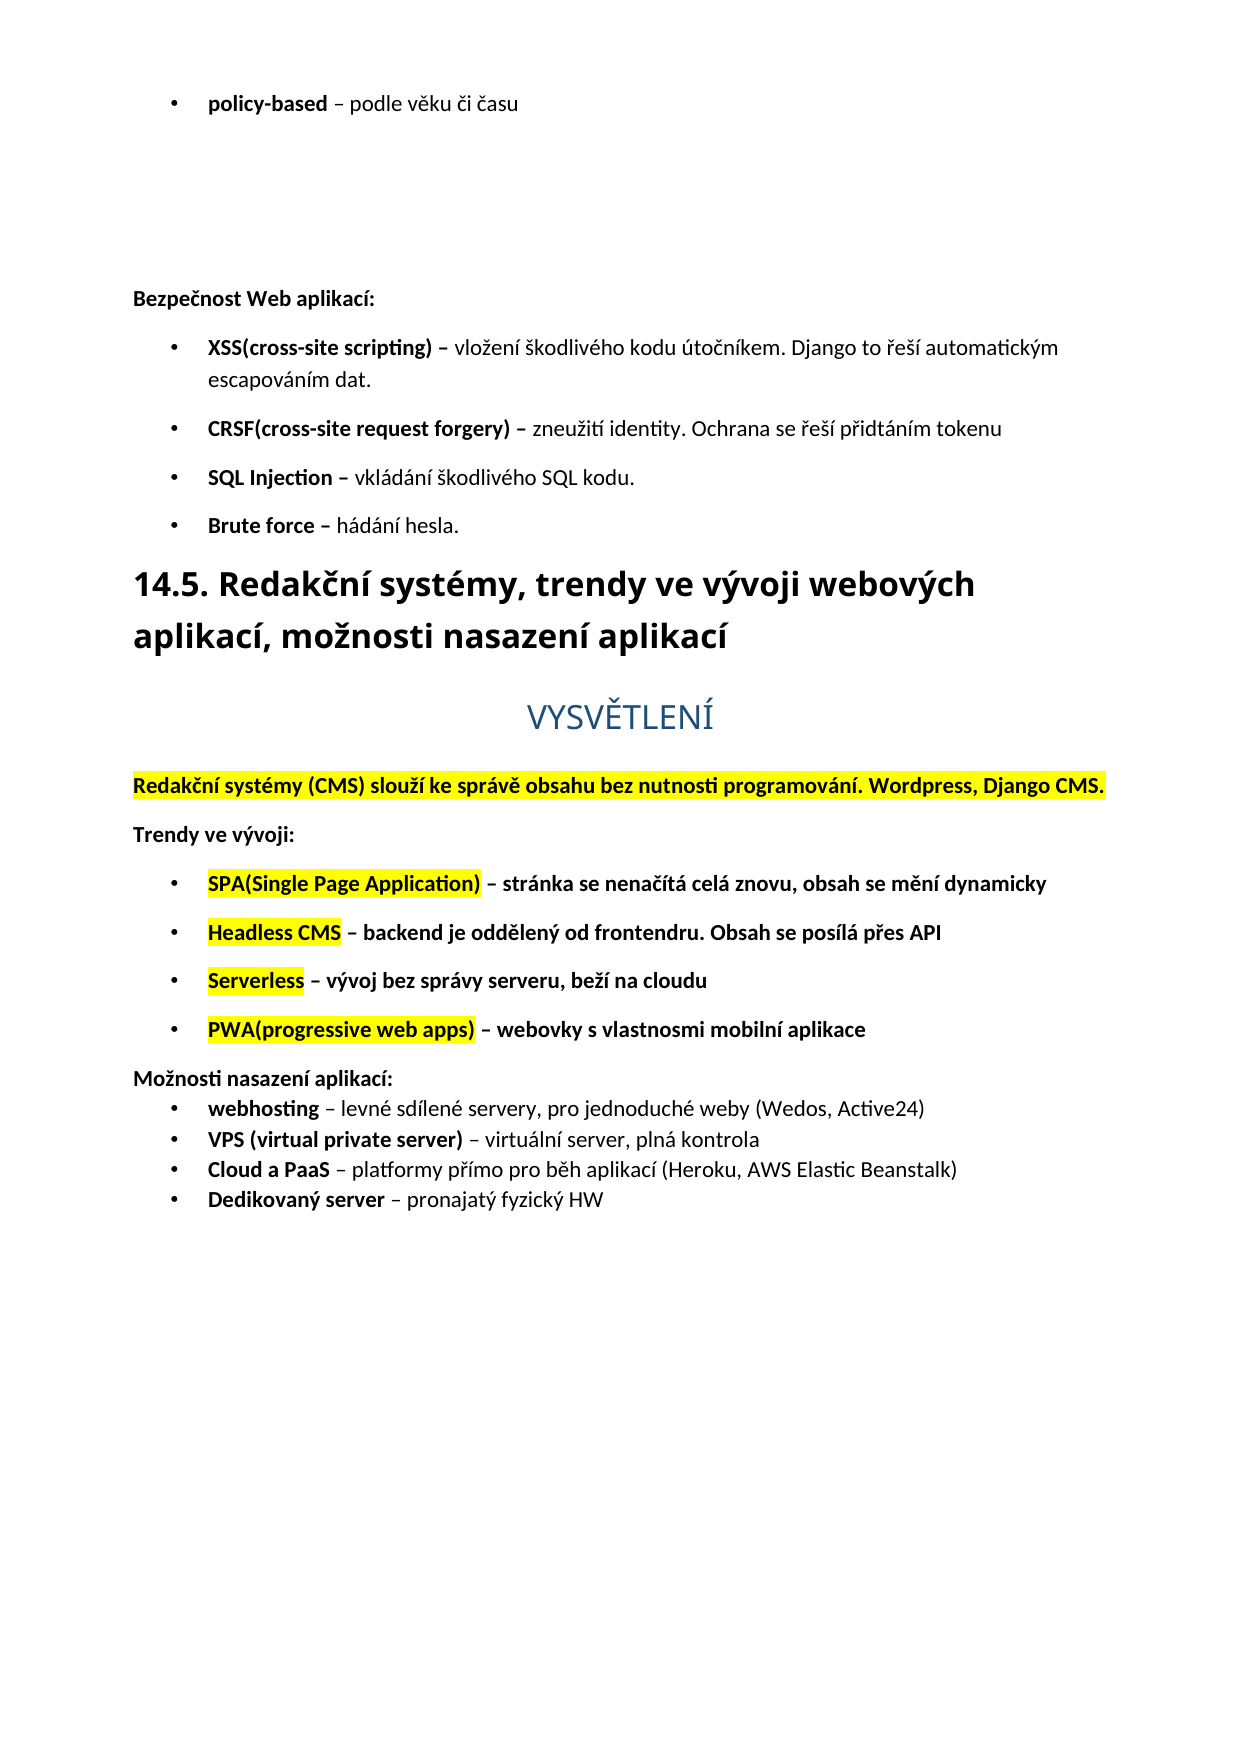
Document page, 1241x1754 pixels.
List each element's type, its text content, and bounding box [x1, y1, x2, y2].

list PWA(progressive web apps) – webovky s vlastnosmi mobilní aplikace [170, 1016, 1107, 1043]
text Redakční systémy (CMS) slouží ke správě obsahu bez nutnosti programování. Wordpress, Django CMS. [133, 771, 1107, 799]
subtitle Vysvětlení [133, 694, 1107, 739]
list Headless CMS – backend je oddělený od frontendru. Obsah se posílá přes API [170, 918, 1107, 946]
list webhosting – levné sdílené servery, pro jednoduché weby (Wedos, Active24) [170, 1094, 1107, 1123]
list VPS (virtual private server) – virtuální server, plná kontrola [170, 1125, 1107, 1153]
list XSS(cross-site scripting) – vložení škodlivého kodu útočníkem. Django to řeší automatickým escapováním dat. [170, 333, 1107, 393]
list Brute force – hádání hesla. [170, 512, 1107, 540]
text Bezpečnost Web aplikací: [133, 284, 1107, 312]
list CRSF(cross-site request forgery) – zneužití identity. Ochrana se řeší přidtáním tokenu [170, 414, 1107, 442]
list Možnosti nasazení aplikací: [133, 1064, 1107, 1092]
list Dedikovaný server – pronajatý fyzický HW [170, 1185, 1107, 1213]
list Cloud a PaaS – platformy přímo pro běh aplikací (Heroku, AWS Elastic Beanstalk) [170, 1155, 1107, 1183]
list Serverless – vývoj bez správy serveru, beží na cloudu [170, 967, 1107, 995]
subtitle 14.5. Redakční systémy, trendy ve vývoji webových aplikací, možnosti nasazení aplikací [133, 561, 1107, 658]
list policy-based – podle věku či času [170, 89, 1107, 117]
list SQL Injection – vkládání škodlivého SQL kodu. [170, 463, 1107, 491]
list SPA(Single Page Application) – stránka se nenačítá celá znovu, obsah se mění dynamicky [170, 869, 1107, 897]
text Trendy ve vývoji: [133, 820, 1107, 848]
